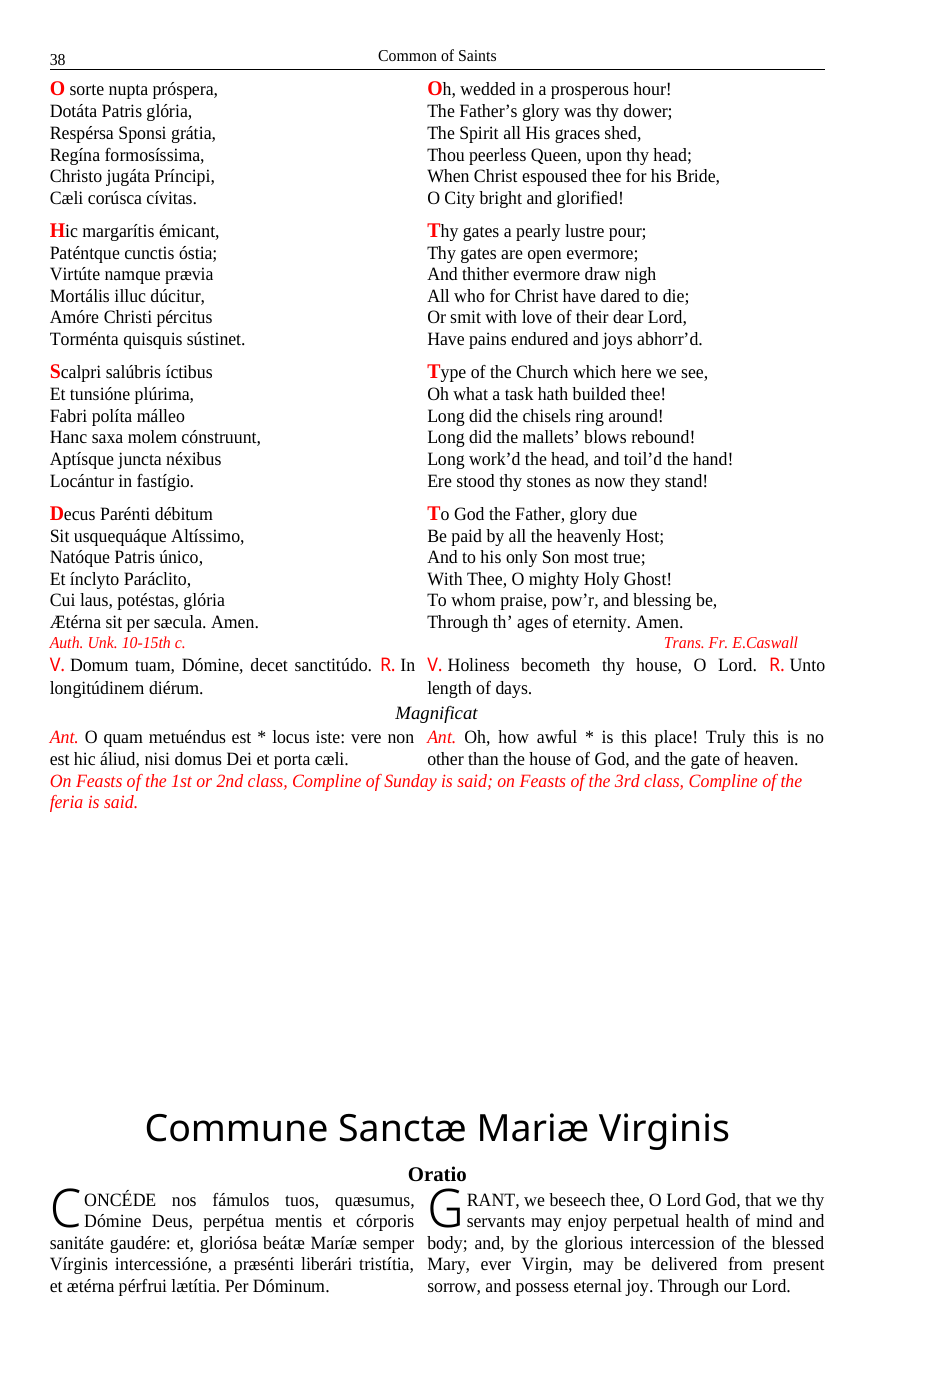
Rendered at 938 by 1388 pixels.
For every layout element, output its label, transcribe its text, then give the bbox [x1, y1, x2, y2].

table_cell Scalpri salúbris íctibus Et tunsióne plúrima, Fabri políta málleo Hanc saxa molem cónstruunt, Aptísque juncta néxibus Locántur in fastígio. [50, 359, 421, 491]
table_cell [50, 491, 421, 501]
table_cell Hic margarítis émicant, Paténtque cunctis óstia; Virtúte namque prævia Mortális illuc dúcitur, Amóre Christi pércitus Torménta quisquis sústinet. [50, 218, 421, 349]
table_cell [421, 208, 825, 218]
table_header GRANT, we beseech thee, O Lord God, that we thy servants may enjoy perpetual health of mind and body; and, by the glorious intercession of the blessed Mary, ever Virgin, may be delivered from present sorrow, and possess eternal joy. Through our Lord. [421, 1189, 825, 1296]
table_header Ant. Oh, how awful * is this place! Truly this is no other than the house of God, and the gate of heaven. [421, 726, 825, 769]
text Magnificat [49, 702, 825, 723]
table_cell Type of the Church which here we see, Oh what a task hath builded thee! Long did the chisels ring around! Long did the mallets’ blows rebound! Long work’d the head, and toil’d the hand! Ere stood thy stones as now they stand! [421, 359, 825, 491]
table_header V. Holiness becometh thy house, O Lord. R. Unto length of days. [421, 652, 825, 699]
table_header CONCÉDE nos fámulos tuos, quæsumus, Dómine Deus, perpétua mentis et córporis sanitáte gaudére: et, gloriósa beátæ Maríæ semper Vírginis intercessióne, a præsénti liberári tristítia, et ætérna pérfrui lætítia. Per Dóminum. [50, 1189, 421, 1296]
table_header Ant. O quam metuéndus est * locus iste: vere non est hic áliud, nisi domus Dei et porta cæli. [50, 726, 421, 769]
table_cell [421, 350, 825, 359]
table_cell O sorte nupta próspera, Dotáta Patris glória, Respérsa Sponsi grátia, Regína formosíssima, Christo jugáta Príncipi, Cæli corúsca cívitas. [50, 76, 421, 208]
table_cell [421, 491, 825, 501]
table_cell [50, 350, 421, 359]
text On Feasts of the 1st or 2nd class, Compline of Sunday is said; on Feasts of the 3rd class, Compline of the feria is said. [49, 769, 825, 813]
text Oratio [49, 1161, 825, 1186]
table_cell Oh, wedded in a prosperous hour! The Father’s glory was thy dower; The Spirit all His graces shed, Thou peerless Queen, upon thy head; When Christ espoused thee for his Bride, O City bright and glorified! [421, 76, 825, 208]
table_cell Decus Parénti débitum Sit usquequáque Altíssimo, Natóque Patris único, Et ínclyto Paráclito, Cui laus, potéstas, glória Ætérna sit per sæcula. Amen. [50, 501, 421, 632]
table_cell [50, 208, 421, 218]
text Commune Sanctæ Mariæ Virginis [49, 1101, 825, 1152]
table_cell Thy gates a pearly lustre pour; Thy gates are open evermore; And thither evermore draw nigh All who for Christ have dared to die; Or smit with love of their dear Lord, Have pains endured and joys abhorr’d. [421, 218, 825, 349]
table_cell To God the Father, glory due Be paid by all the heavenly Host; And to his only Son most true; With Thee, O mighty Holy Ghost! To whom praise, pow’r, and blessing be, Through th’ ages of eternity. Amen. [421, 501, 825, 632]
table_header V. Domum tuam, Dómine, decet sanctitúdo. R. In longitúdinem diérum. [50, 652, 421, 699]
text Auth. Unk. 10-15th c. Trans. Fr. E.Caswall [49, 632, 825, 652]
